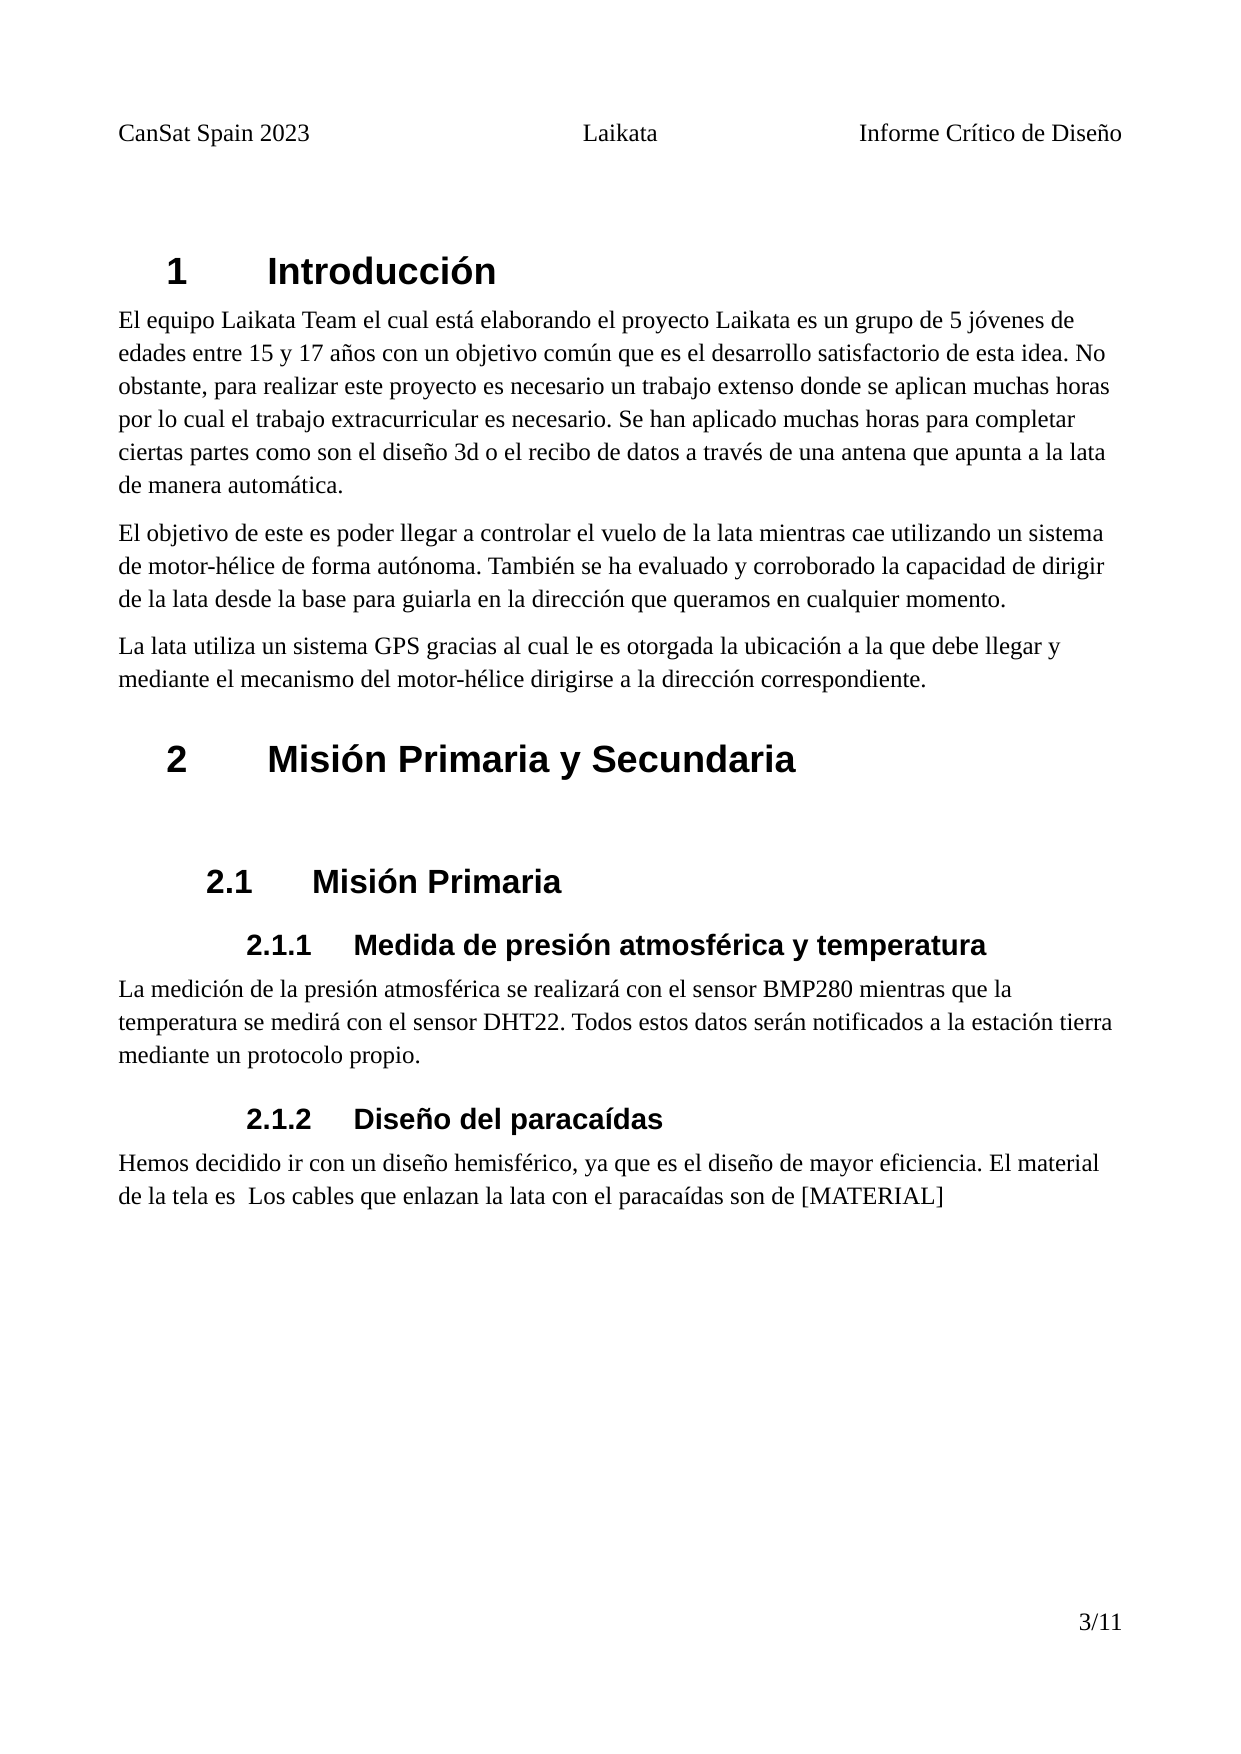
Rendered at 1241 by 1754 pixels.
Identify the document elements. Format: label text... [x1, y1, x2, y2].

subtitle Introducción [156, 249, 1122, 293]
subtitle Misión Primaria y Secundaria [156, 737, 1122, 781]
text El objetivo de este es poder llegar a controlar el vuelo de la lata mientras cae utilizando un sistema de motor-hélice de forma autónoma. También se ha evaluado y corroborado la capacidad de dirigir de la lata desde la base para guiarla en la dirección que queramos en cualquier momento. [118, 518, 1122, 613]
subtitle Medida de presión atmosférica y temperatura [238, 927, 1122, 961]
text La lata utiliza un sistema GPS gracias al cual le es otorgada la ubicación a la que debe llegar y mediante el mecanismo del motor-hélice dirigirse a la dirección correspondiente. [118, 631, 1122, 693]
text El equipo Laikata Team el cual está elaborando el proyecto Laikata es un grupo de 5 jóvenes de edades entre 15 y 17 años con un objetivo común que es el desarrollo satisfactorio de esta idea. No obstante, para realizar este proyecto es necesario un trabajo extenso donde se aplican muchas horas por lo cual el trabajo extracurricular es necesario. Se han aplicado muchas horas para completar ciertas partes como son el diseño 3d o el recibo de datos a través de una antena que apunta a la lata de manera automática. [118, 305, 1122, 499]
subtitle Misión Primaria [197, 862, 1122, 900]
text La medición de la presión atmosférica se realizará con el sensor BMP280 mientras que la temperatura se medirá con el sensor DHT22. Todos estos datos serán notificados a la estación tierra mediante un protocolo propio. [118, 974, 1122, 1068]
text Hemos decidido ir con un diseño hemisférico, ya que es el diseño de mayor eficiencia. El material de la tela es Los cables que enlazan la lata con el paracaídas son de [MATERIAL] [118, 1148, 1122, 1210]
subtitle Diseño del paracaídas [238, 1102, 1122, 1136]
